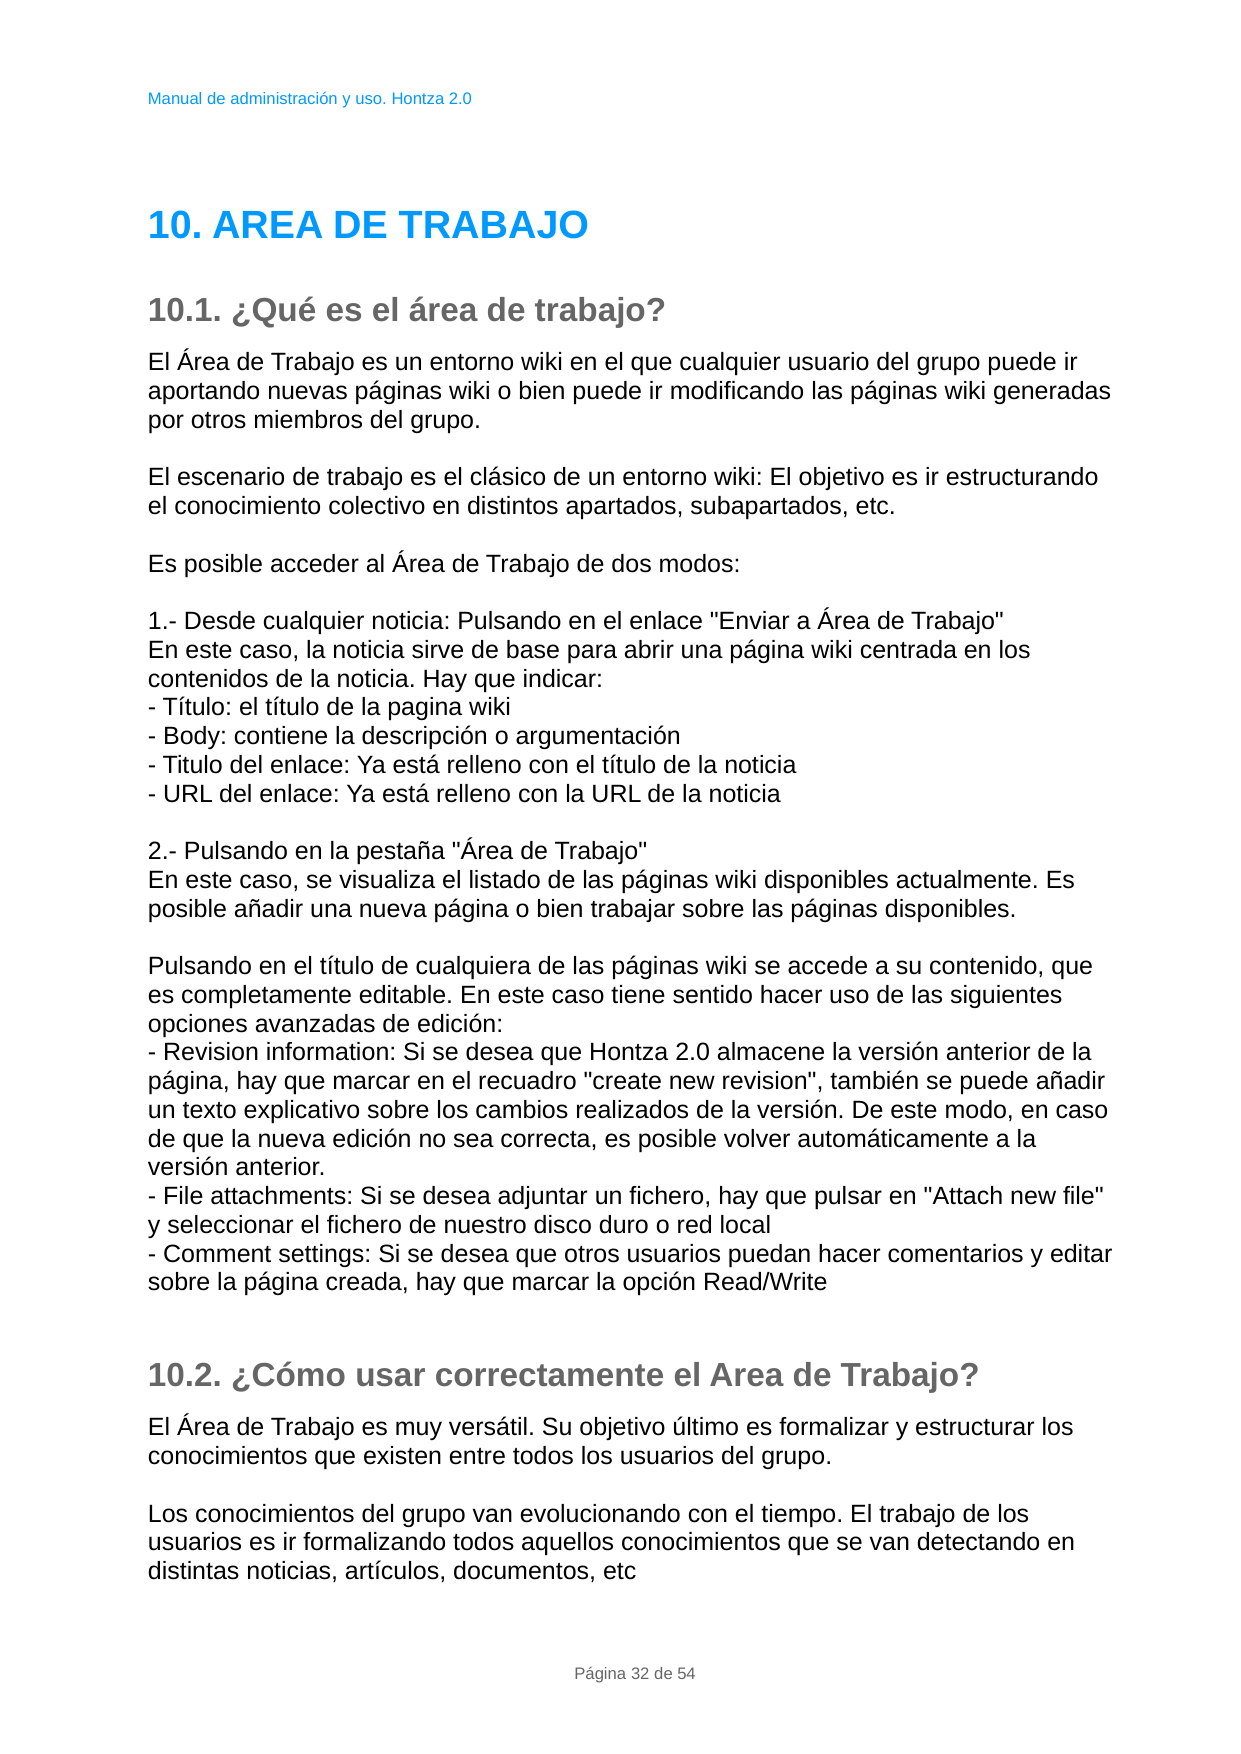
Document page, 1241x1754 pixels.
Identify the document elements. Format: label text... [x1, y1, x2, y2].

text El Área de Trabajo es un entorno wiki en el que cualquier usuario del grupo puede ir aportando nuevas páginas wiki o bien puede ir modificando las páginas wiki generadas por otros miembros del grupo. [148, 347, 1122, 433]
subtitle 10. AREA DE TRABAJO [148, 202, 1122, 247]
text - URL del enlace: Ya está relleno con la URL de la noticia [148, 778, 1122, 807]
text - Titulo del enlace: Ya está relleno con el título de la noticia [148, 750, 1122, 778]
text Pulsando en el título de cualquiera de las páginas wiki se accede a su contenido, que es completamente editable. En este caso tiene sentido hacer uso de las siguientes opciones avanzadas de edición: [148, 951, 1122, 1037]
text Es posible acceder al Área de Trabajo de dos modos: [148, 548, 1122, 577]
text El Área de Trabajo es muy versátil. Su objetivo último es formalizar y estructurar los conocimientos que existen entre todos los usuarios del grupo. [148, 1412, 1122, 1470]
subtitle 10.1. ¿Qué es el área de trabajo? [148, 291, 1122, 329]
text Los conocimientos del grupo van evolucionando con el tiempo. El trabajo de los usuarios es ir formalizando todos aquellos conocimientos que se van detectando en distintas noticias, artículos, documentos, etc [148, 1498, 1122, 1585]
text En este caso, la noticia sirve de base para abrir una página wiki centrada en los contenidos de la noticia. Hay que indicar: [148, 635, 1122, 692]
text El escenario de trabajo es el clásico de un entorno wiki: El objetivo es ir estructurando el conocimiento colectivo en distintos apartados, subapartados, etc. [148, 462, 1122, 520]
subtitle 10.2. ¿Cómo usar correctamente el Area de Trabajo? [148, 1356, 1122, 1394]
text - Body: contiene la descripción o argumentación [148, 721, 1122, 750]
text - Título: el título de la pagina wiki [148, 692, 1122, 721]
text - File attachments: Si se desea adjuntar un fichero, hay que pulsar en "Attach new file" y seleccionar el fichero de nuestro disco duro o red local [148, 1181, 1122, 1238]
text 2.- Pulsando en la pestaña "Área de Trabajo" [148, 836, 1122, 865]
text En este caso, se visualiza el listado de las páginas wiki disponibles actualmente. Es posible añadir una nueva página o bien trabajar sobre las páginas disponibles. [148, 865, 1122, 922]
text 1.- Desde cualquier noticia: Pulsando en el enlace "Enviar a Área de Trabajo" [148, 606, 1122, 635]
text - Comment settings: Si se desea que otros usuarios puedan hacer comentarios y editar sobre la página creada, hay que marcar la opción Read/Write [148, 1238, 1122, 1296]
text - Revision information: Si se desea que Hontza 2.0 almacene la versión anterior de la página, hay que marcar en el recuadro "create new revision", también se puede añadir un texto explicativo sobre los cambios realizados de la versión. De este modo, en caso de que la nueva edición no sea correcta, es posible volver automáticamente a la versión anterior. [148, 1037, 1122, 1181]
